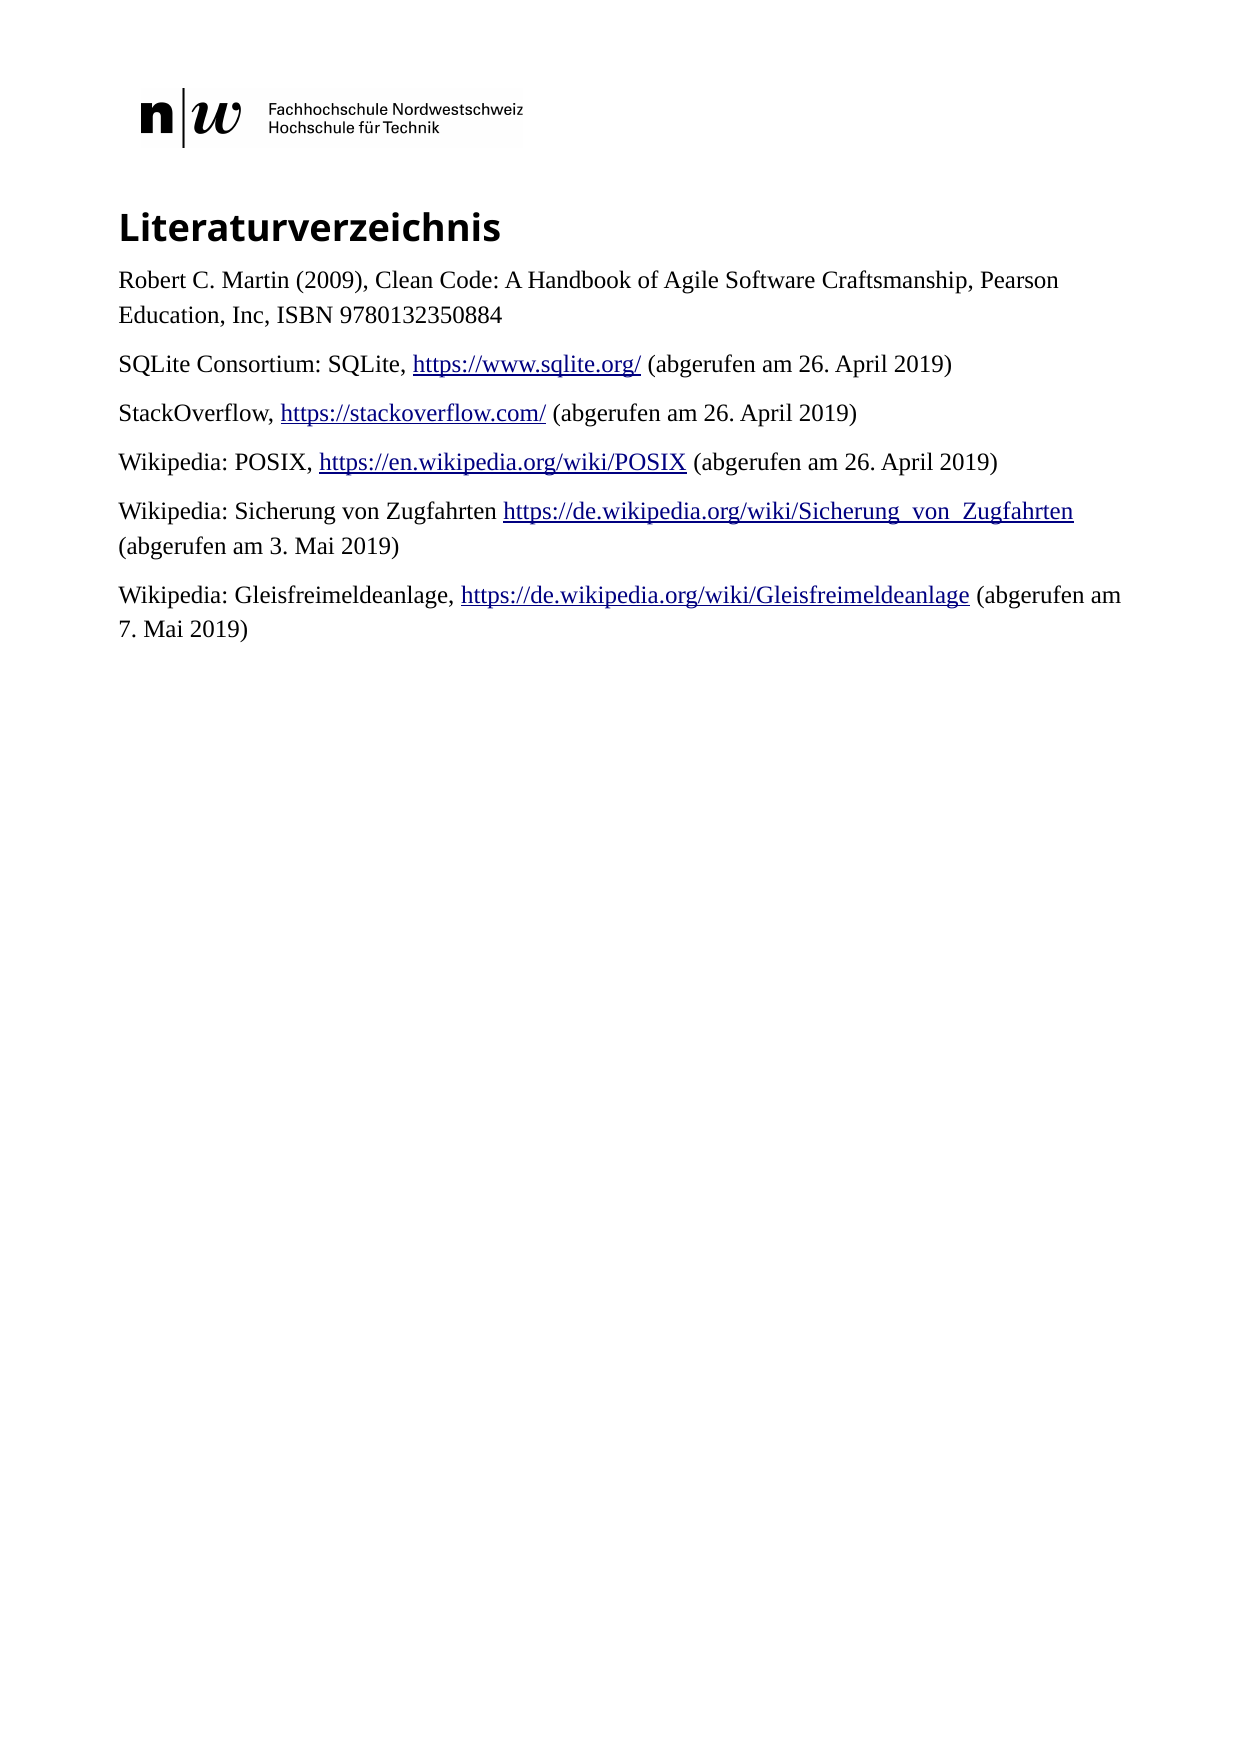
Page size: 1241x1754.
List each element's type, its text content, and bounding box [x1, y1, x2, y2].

text SQLite Consortium: SQLite, https://www.sqlite.org/ (abgerufen am 26. April 2019) [118, 349, 1122, 378]
text Wikipedia: POSIX, https://en.wikipedia.org/wiki/POSIX (abgerufen am 26. April 2019) [118, 447, 1122, 476]
subtitle Literaturverzeichnis [118, 201, 1122, 253]
picture [141, 88, 523, 148]
text Wikipedia: Sicherung von Zugfahrten https://de.wikipedia.org/wiki/Sicherung_von_Zugfahrten (abgerufen am 3. Mai 2019) [118, 496, 1122, 559]
text StackOverflow, https://stackoverflow.com/ (abgerufen am 26. April 2019) [118, 398, 1122, 427]
text Wikipedia: Gleisfreimeldeanlage, https://de.wikipedia.org/wiki/Gleisfreimeldeanlage (abgerufen am 7. Mai 2019) [118, 580, 1122, 643]
text Robert C. Martin (2009), Clean Code: A Handbook of Agile Software Craftsmanship, Pearson Education, Inc, ISBN 9780132350884 [118, 266, 1122, 329]
